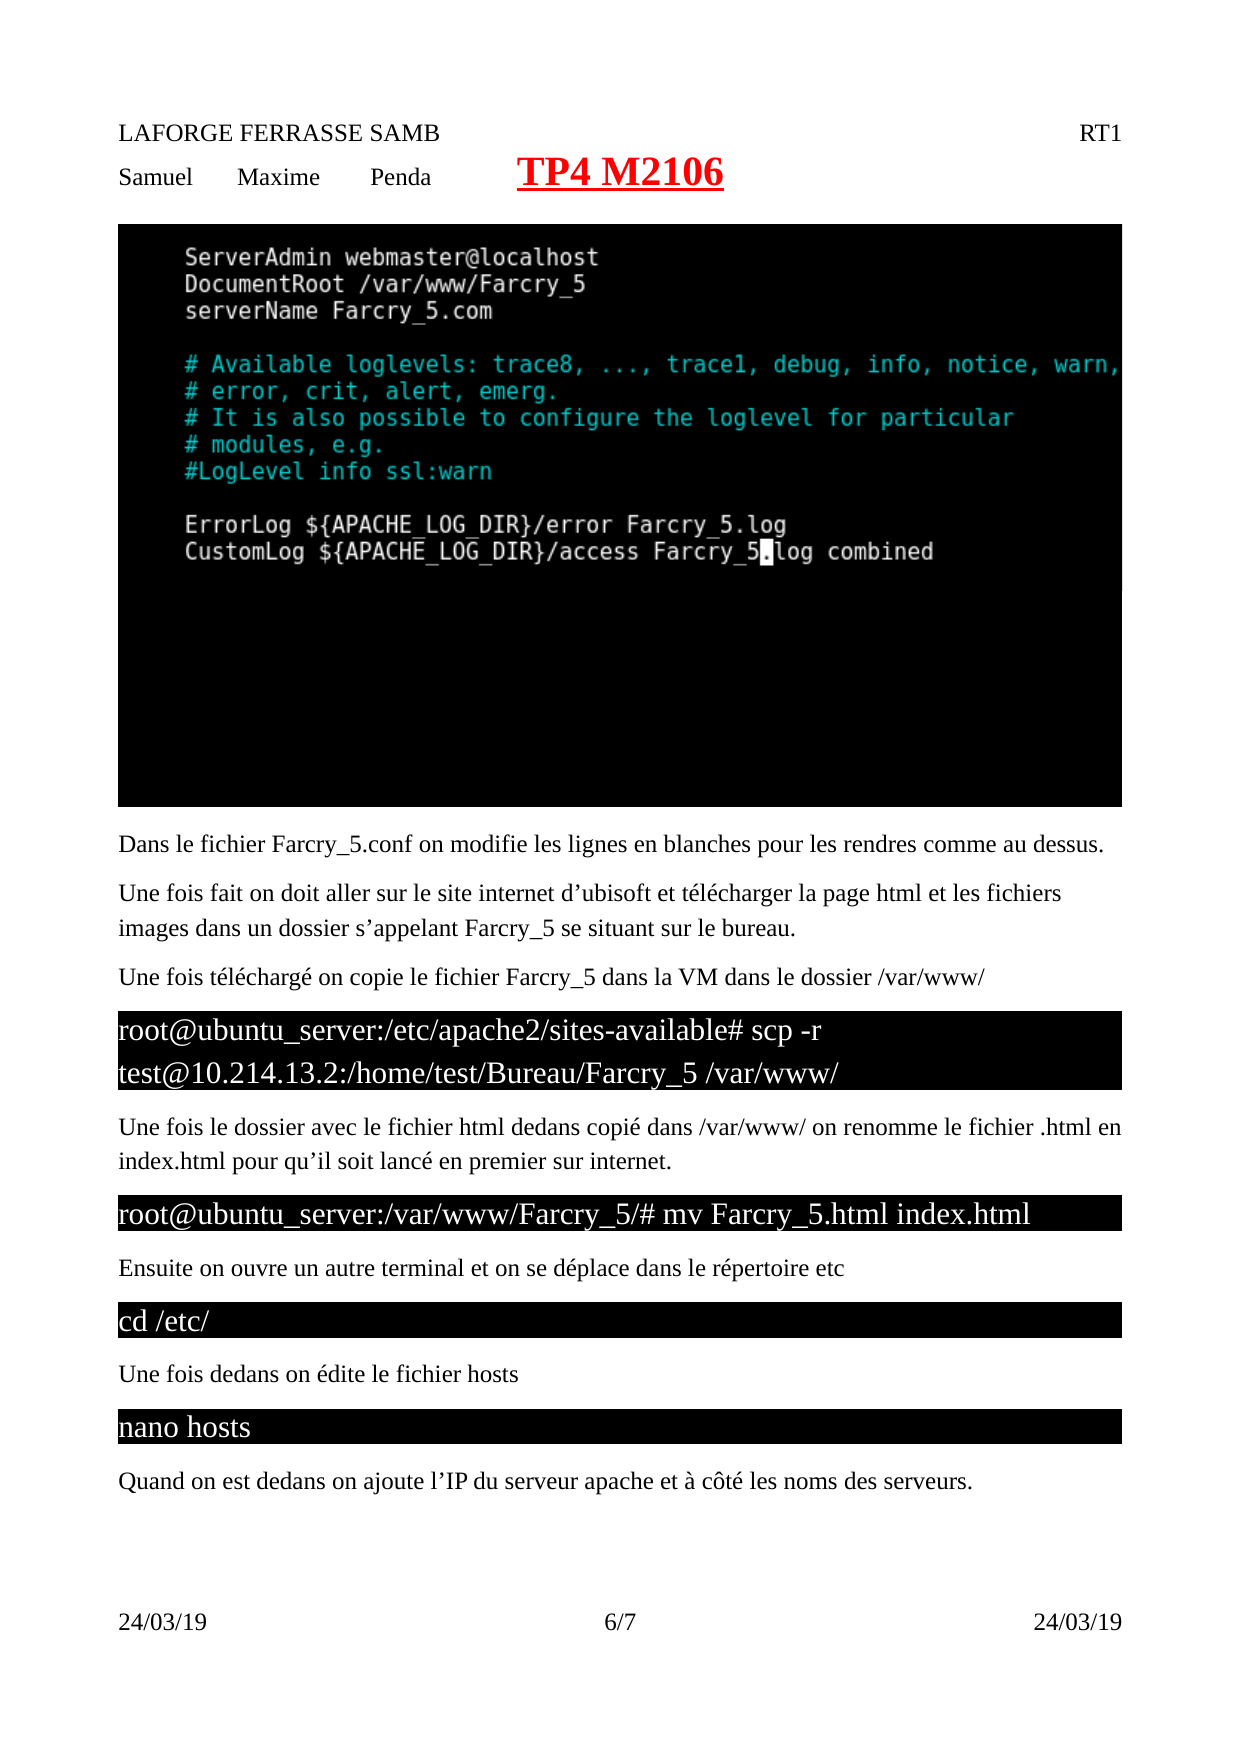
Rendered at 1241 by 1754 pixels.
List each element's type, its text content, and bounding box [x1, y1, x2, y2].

text nano hosts [118, 1409, 1122, 1444]
picture [118, 224, 1123, 591]
text Une fois téléchargé on copie le fichier Farcry_5 dans la VM dans le dossier /var/www/ [118, 962, 1122, 990]
text Une fois fait on doit aller sur le site internet d’ubisoft et télécharger la page html et les fichiers images dans un dossier s’appelant Farcry_5 se situant sur le bureau. [118, 878, 1122, 941]
text Dans le fichier Farcry_5.conf on modifie les lignes en blanches pour les rendres comme au dessus. [118, 829, 1122, 858]
text cd /etc/ [118, 1302, 1122, 1338]
text root@ubuntu_server:/etc/apache2/sites-available# scp -r test@10.214.13.2:/home/test/Bureau/Farcry_5 /var/www/ [118, 1011, 1122, 1090]
text Quand on est dedans on ajoute l’IP du serveur apache et à côté les noms des serveurs. [118, 1466, 1122, 1495]
text Une fois le dossier avec le fichier html dedans copié dans /var/www/ on renomme le fichier .html en index.html pour qu’il soit lancé en premier sur internet. [118, 1112, 1122, 1175]
text root@ubuntu_server:/var/www/Farcry_5/# mv Farcry_5.html index.html [118, 1195, 1122, 1231]
text Ensuite on ouvre un autre terminal et on se déplace dans le répertoire etc [118, 1253, 1122, 1282]
text Une fois dedans on édite le fichier hosts [118, 1359, 1122, 1388]
